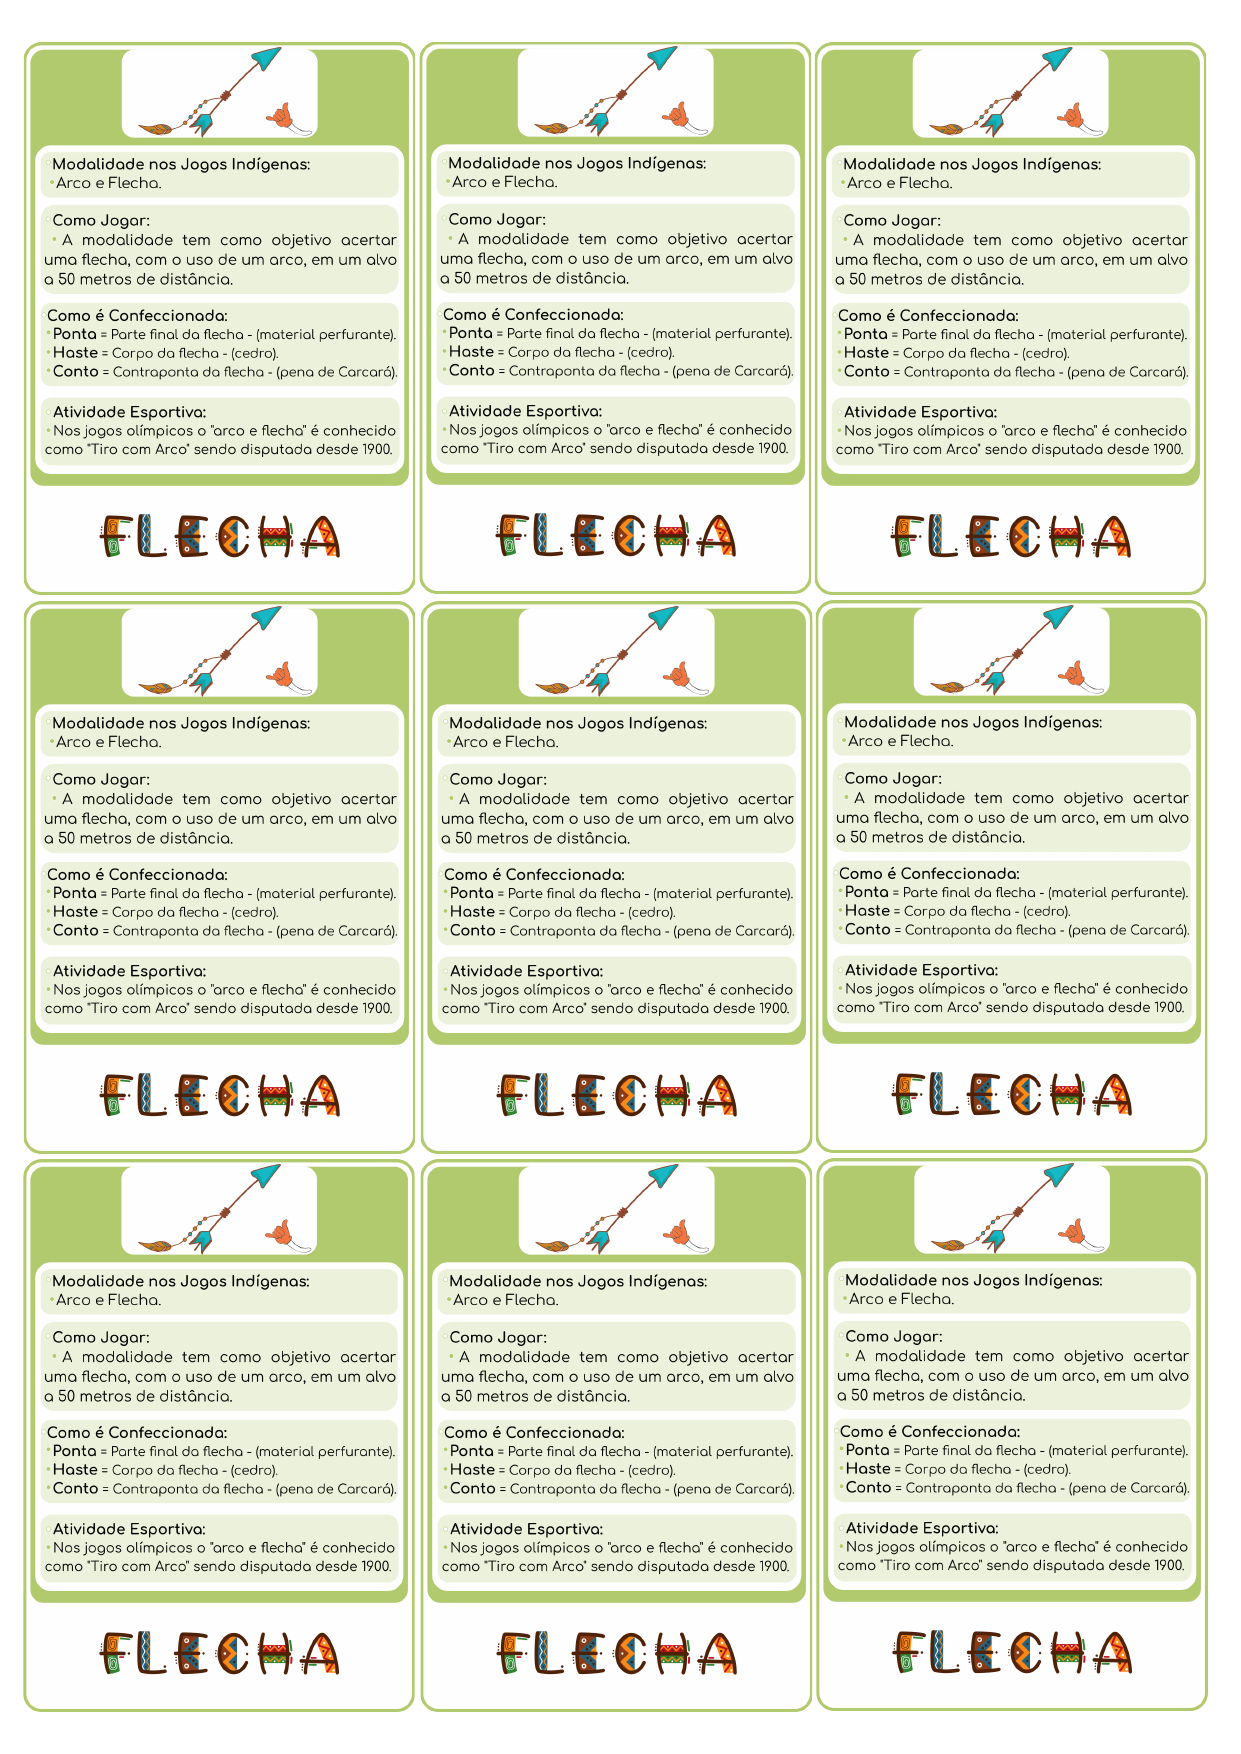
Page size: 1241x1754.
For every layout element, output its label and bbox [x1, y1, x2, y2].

picture [815, 600, 1208, 1153]
picture [23, 1159, 415, 1712]
picture [23, 601, 416, 1154]
picture [814, 42, 1207, 595]
picture [419, 42, 812, 594]
picture [420, 601, 813, 1154]
picture [816, 1158, 1208, 1711]
picture [420, 1159, 813, 1712]
picture [23, 42, 416, 595]
